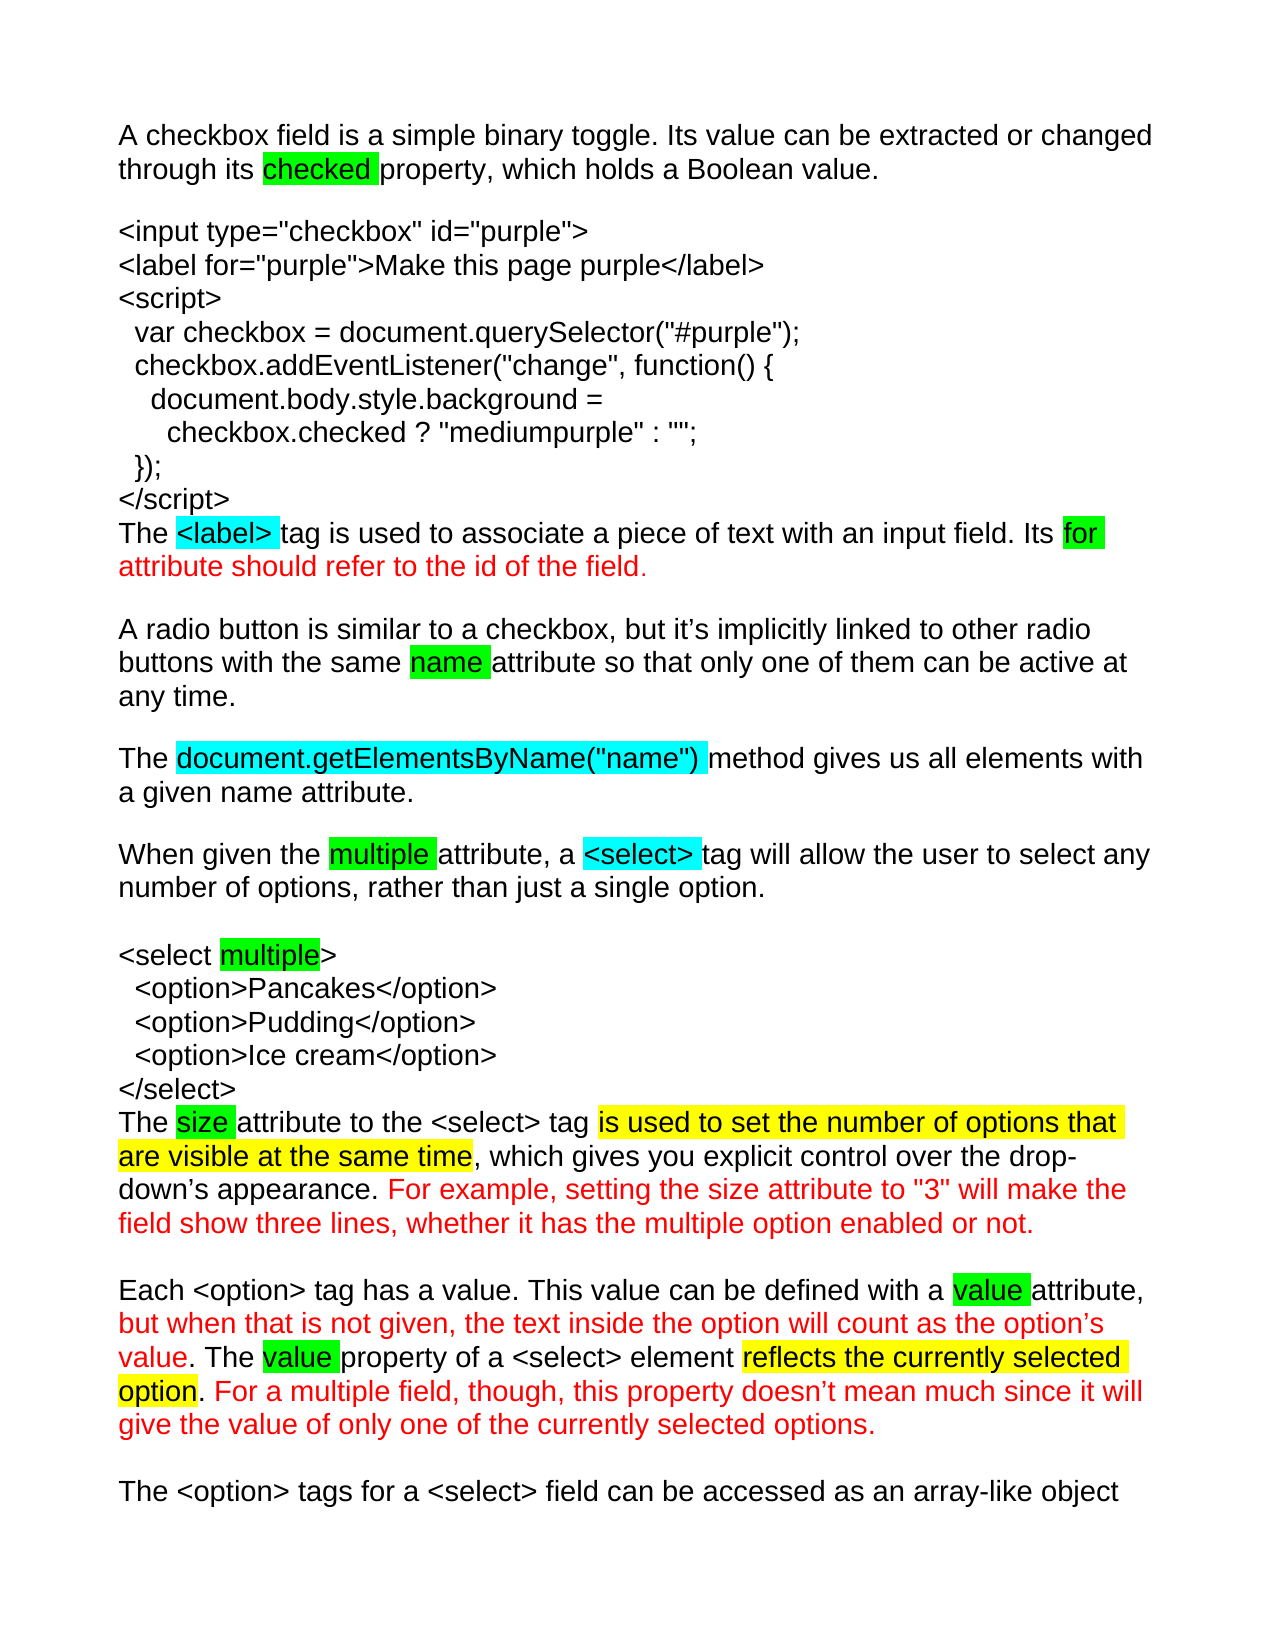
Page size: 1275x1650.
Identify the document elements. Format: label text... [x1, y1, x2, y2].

text <option>Pudding</option> [118, 1004, 1157, 1038]
text <label for="purple">Make this page purple</label> [118, 247, 1157, 281]
text A checkbox field is a simple binary toggle. Its value can be extracted or changed through its checked property, which holds a Boolean value. [118, 118, 1157, 185]
text <script> [118, 281, 1157, 314]
text </select> [118, 1072, 1157, 1105]
text var checkbox = document.querySelector("#purple"); [118, 314, 1157, 348]
text }); [118, 449, 1157, 482]
text The document.getElementsByName("name") method gives us all elements with a given name attribute. [118, 741, 1157, 808]
text The <option> tags for a <select> field can be accessed as an array-like object [118, 1474, 1157, 1508]
text The size attribute to the <select> tag is used to set the number of options that are visible at the same time, which gives you explicit control over the drop-down’s appearance. For example, setting the size attribute to "3" will make the field show three lines, whether it has the multiple option enabled or not. [118, 1105, 1157, 1239]
text checkbox.checked ? "mediumpurple" : ""; [118, 415, 1157, 449]
text When given the multiple attribute, a <select> tag will allow the user to select any number of options, rather than just a single option. [118, 837, 1157, 904]
text The <label> tag is used to associate a piece of text with an input field. Its for attribute should refer to the id of the field. [118, 516, 1157, 583]
text checkbox.addEventListener("change", function() { [118, 348, 1157, 382]
text <input type="checkbox" id="purple"> [118, 214, 1157, 247]
text document.body.style.background = [118, 382, 1157, 415]
text <option>Ice cream</option> [118, 1038, 1157, 1072]
text Each <option> tag has a value. This value can be defined with a value attribute, but when that is not given, the text inside the option will count as the option’s value. The value property of a <select> element reflects the currently selected option. For a multiple field, though, this property doesn’t mean much since it will give the value of only one of the currently selected options. [118, 1273, 1157, 1441]
text A radio button is similar to a checkbox, but it’s implicitly linked to other radio buttons with the same name attribute so that only one of them can be active at any time. [118, 612, 1157, 712]
text <option>Pancakes</option> [118, 971, 1157, 1004]
text <select multiple> [118, 937, 1157, 971]
text </script> [118, 482, 1157, 516]
